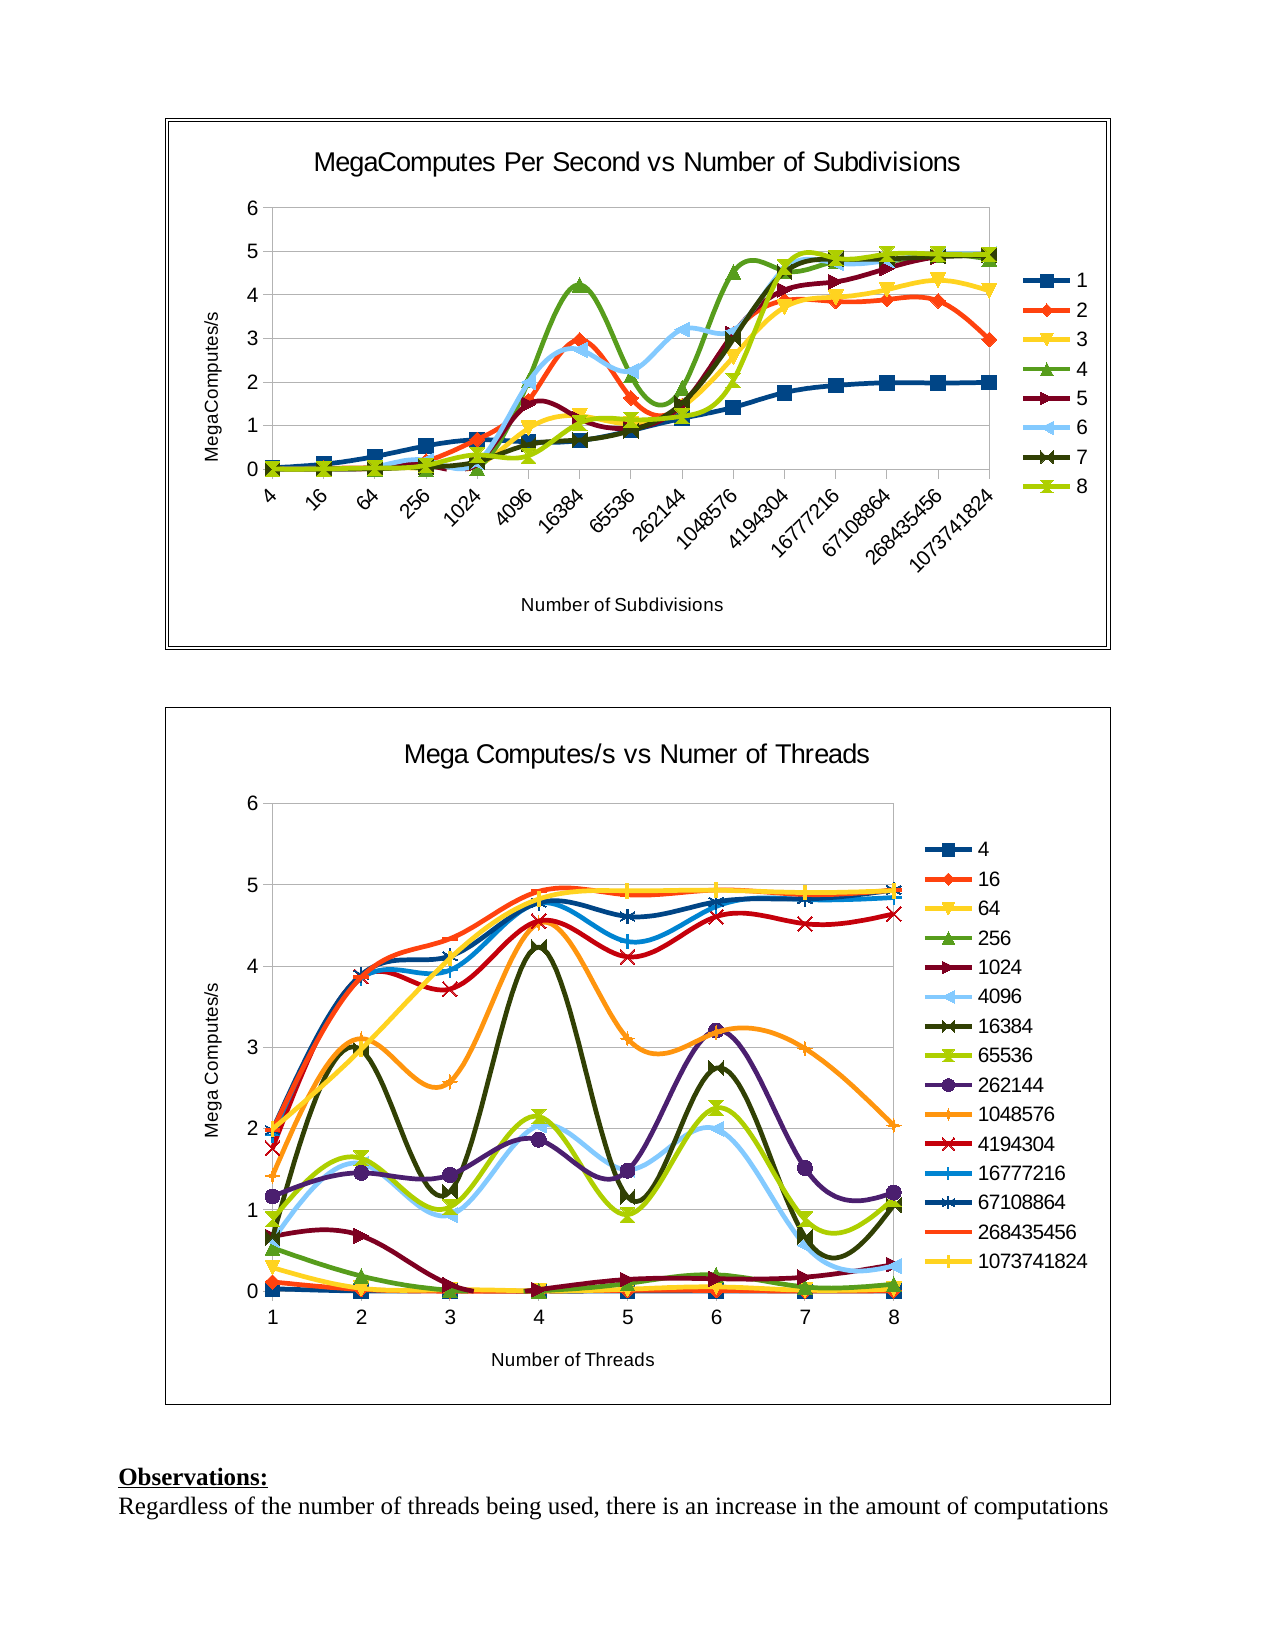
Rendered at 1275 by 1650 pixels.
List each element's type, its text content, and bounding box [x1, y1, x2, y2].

text Observations: [118, 1462, 1157, 1491]
text Regardless of the number of threads being used, there is an increase in the amount of computations [118, 1491, 1157, 1519]
